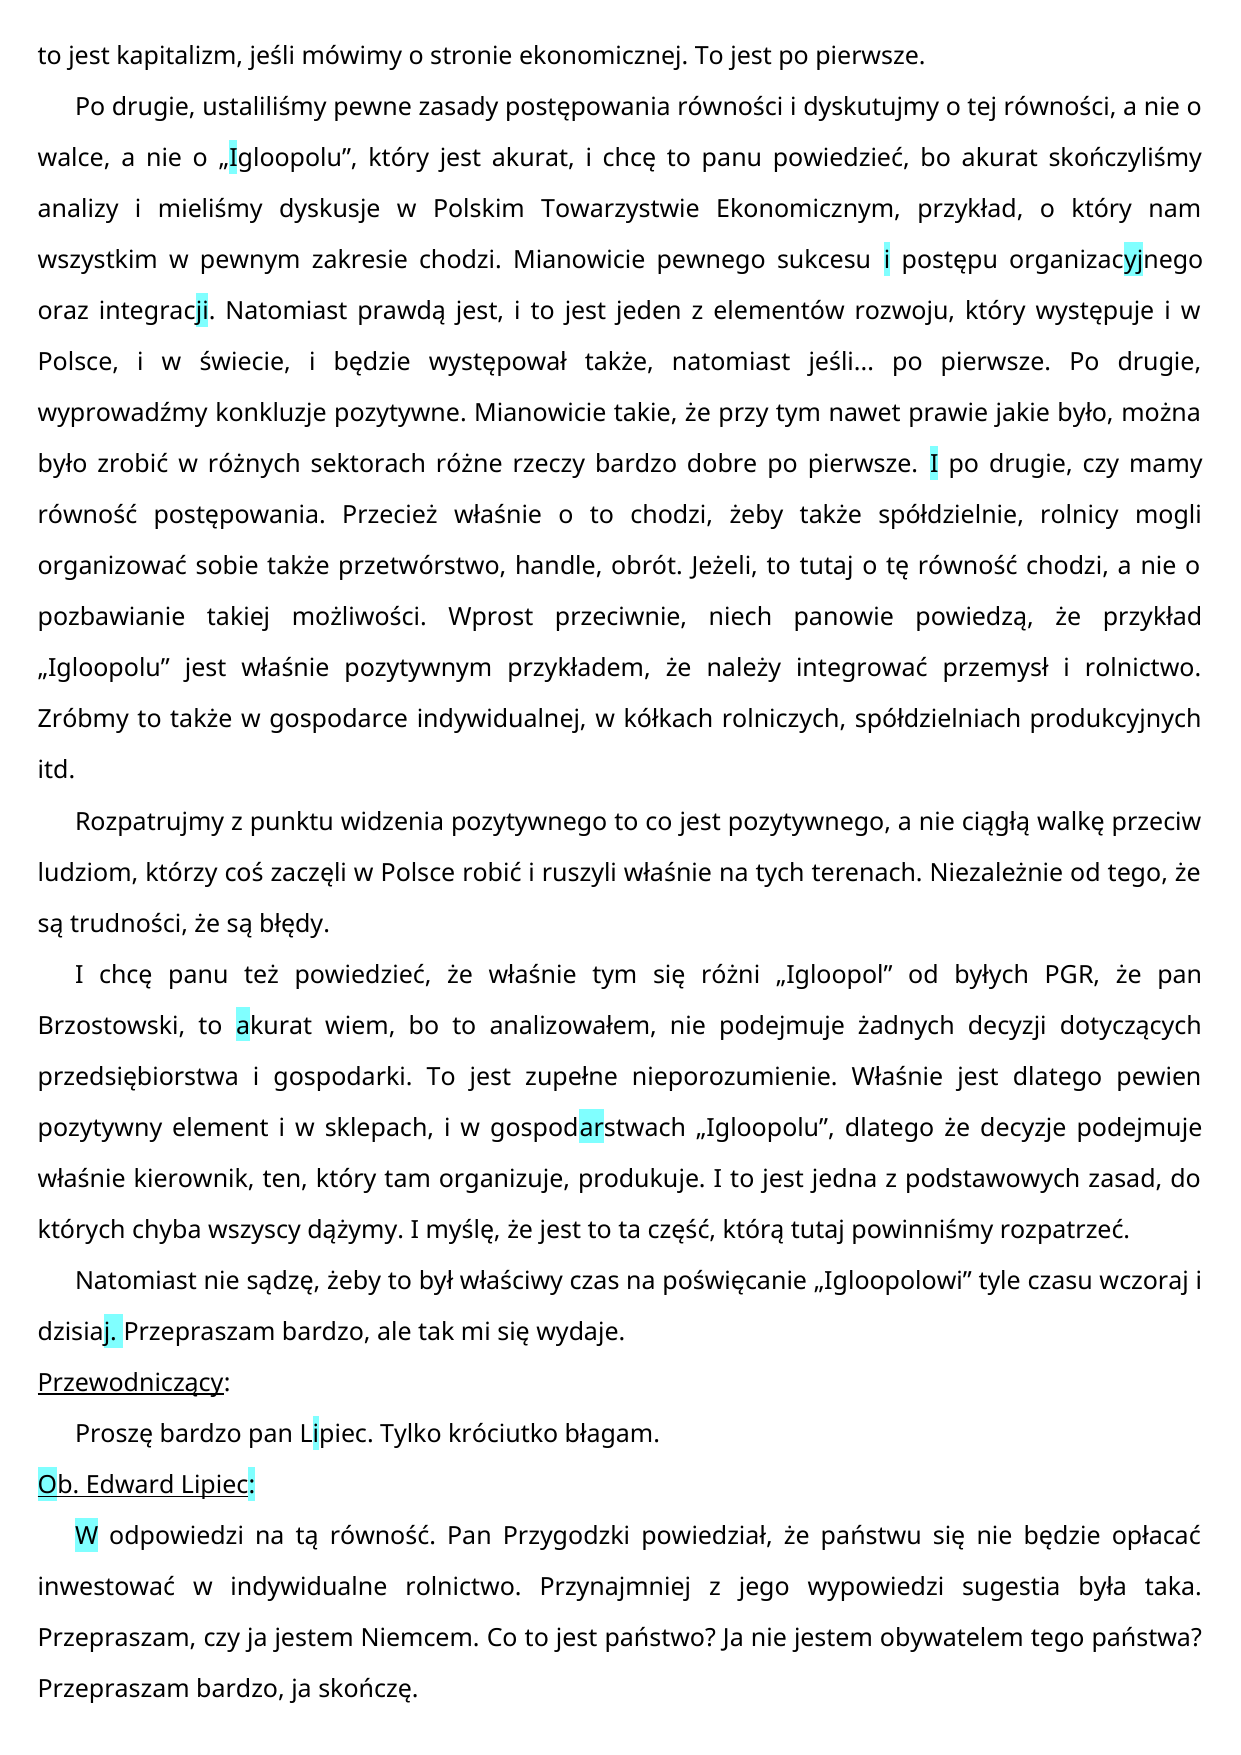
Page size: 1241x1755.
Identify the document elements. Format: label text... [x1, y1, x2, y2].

text Po drugie, ustaliliśmy pewne zasady postępowania równości i dyskutujmy o tej równości, a nie o walce, a nie o „Igloopolu”, który jest akurat, i chcę to panu powiedzieć, bo akurat skończyliśmy analizy i mieliśmy dyskusje w Polskim Towarzystwie Ekonomicznym, przykład, o który nam wszystkim w pewnym zakresie chodzi. Mianowicie pewnego sukcesu i postępu organizacyjnego oraz integracji. Natomiast prawdą jest, i to jest jeden z elementów rozwoju, który występuje i w Polsce, i w świecie, i będzie występował także, natomiast jeśli... po pierwsze. Po drugie, wyprowadźmy konkluzje pozytywne. Mianowicie takie, że przy tym nawet prawie jakie było, można było zrobić w różnych sektorach różne rzeczy bardzo dobre po pierwsze. I po drugie, czy mamy równość postępowania. Przecież właśnie o to chodzi, żeby także spółdzielnie, rolnicy mogli organizować sobie także przetwórstwo, handle, obrót. Jeżeli, to tutaj o tę równość chodzi, a nie o pozbawianie takiej możliwości. Wprost przeciwnie, niech panowie powiedzą, że przykład „Igloopolu” jest właśnie pozytywnym przykładem, że należy integrować przemysł i rolnictwo. Zróbmy to także w gospodarce indywidualnej, w kółkach rolniczych, spółdzielniach produkcyjnych itd. [37, 88, 1203, 786]
text Natomiast nie sądzę, żeby to był właściwy czas na poświęcanie „Igloopolowi” tyle czasu wczoraj i dzisiaj. Przepraszam bardzo, ale tak mi się wydaje. [37, 1262, 1203, 1348]
text Proszę bardzo pan Lipiec. Tylko króciutko błagam. [37, 1416, 1203, 1450]
text Ob. Edward Lipiec: [37, 1467, 1203, 1501]
text Przewodniczący: [37, 1364, 1203, 1399]
text Rozpatrujmy z punktu widzenia pozytywnego to co jest pozytywnego, a nie ciągłą walkę przeciw ludziom, którzy coś zaczęli w Polsce robić i ruszyli właśnie na tych terenach. Niezależnie od tego, że są trudności, że są błędy. [37, 803, 1203, 939]
text I chcę panu też powiedzieć, że właśnie tym się różni „Igloopol” od byłych PGR, że pan Brzostowski, to akurat wiem, bo to analizowałem, nie podejmuje żadnych decyzji dotyczących przedsiębiorstwa i gospodarki. To jest zupełne nieporozumienie. Właśnie jest dlatego pewien pozytywny element i w sklepach, i w gospodarstwach „Igloopolu”, dlatego że decyzje podejmuje właśnie kierownik, ten, który tam organizuje, produkuje. I to jest jedna z podstawowych zasad, do których chyba wszyscy dążymy. I myślę, że jest to ta część, którą tutaj powinniśmy rozpatrzeć. [37, 956, 1203, 1246]
text W odpowiedzi na tą równość. Pan Przygodzki powiedział, że państwu się nie będzie opłacać inwestować w indywidualne rolnictwo. Przynajmniej z jego wypowiedzi sugestia była taka. Przepraszam, czy ja jestem Niemcem. Co to jest państwo? Ja nie jestem obywatelem tego państwa? Przepraszam bardzo, ja skończę. [37, 1518, 1203, 1705]
text to jest kapitalizm, jeśli mówimy o stronie ekonomicznej. To jest po pierwsze. [37, 37, 1203, 72]
